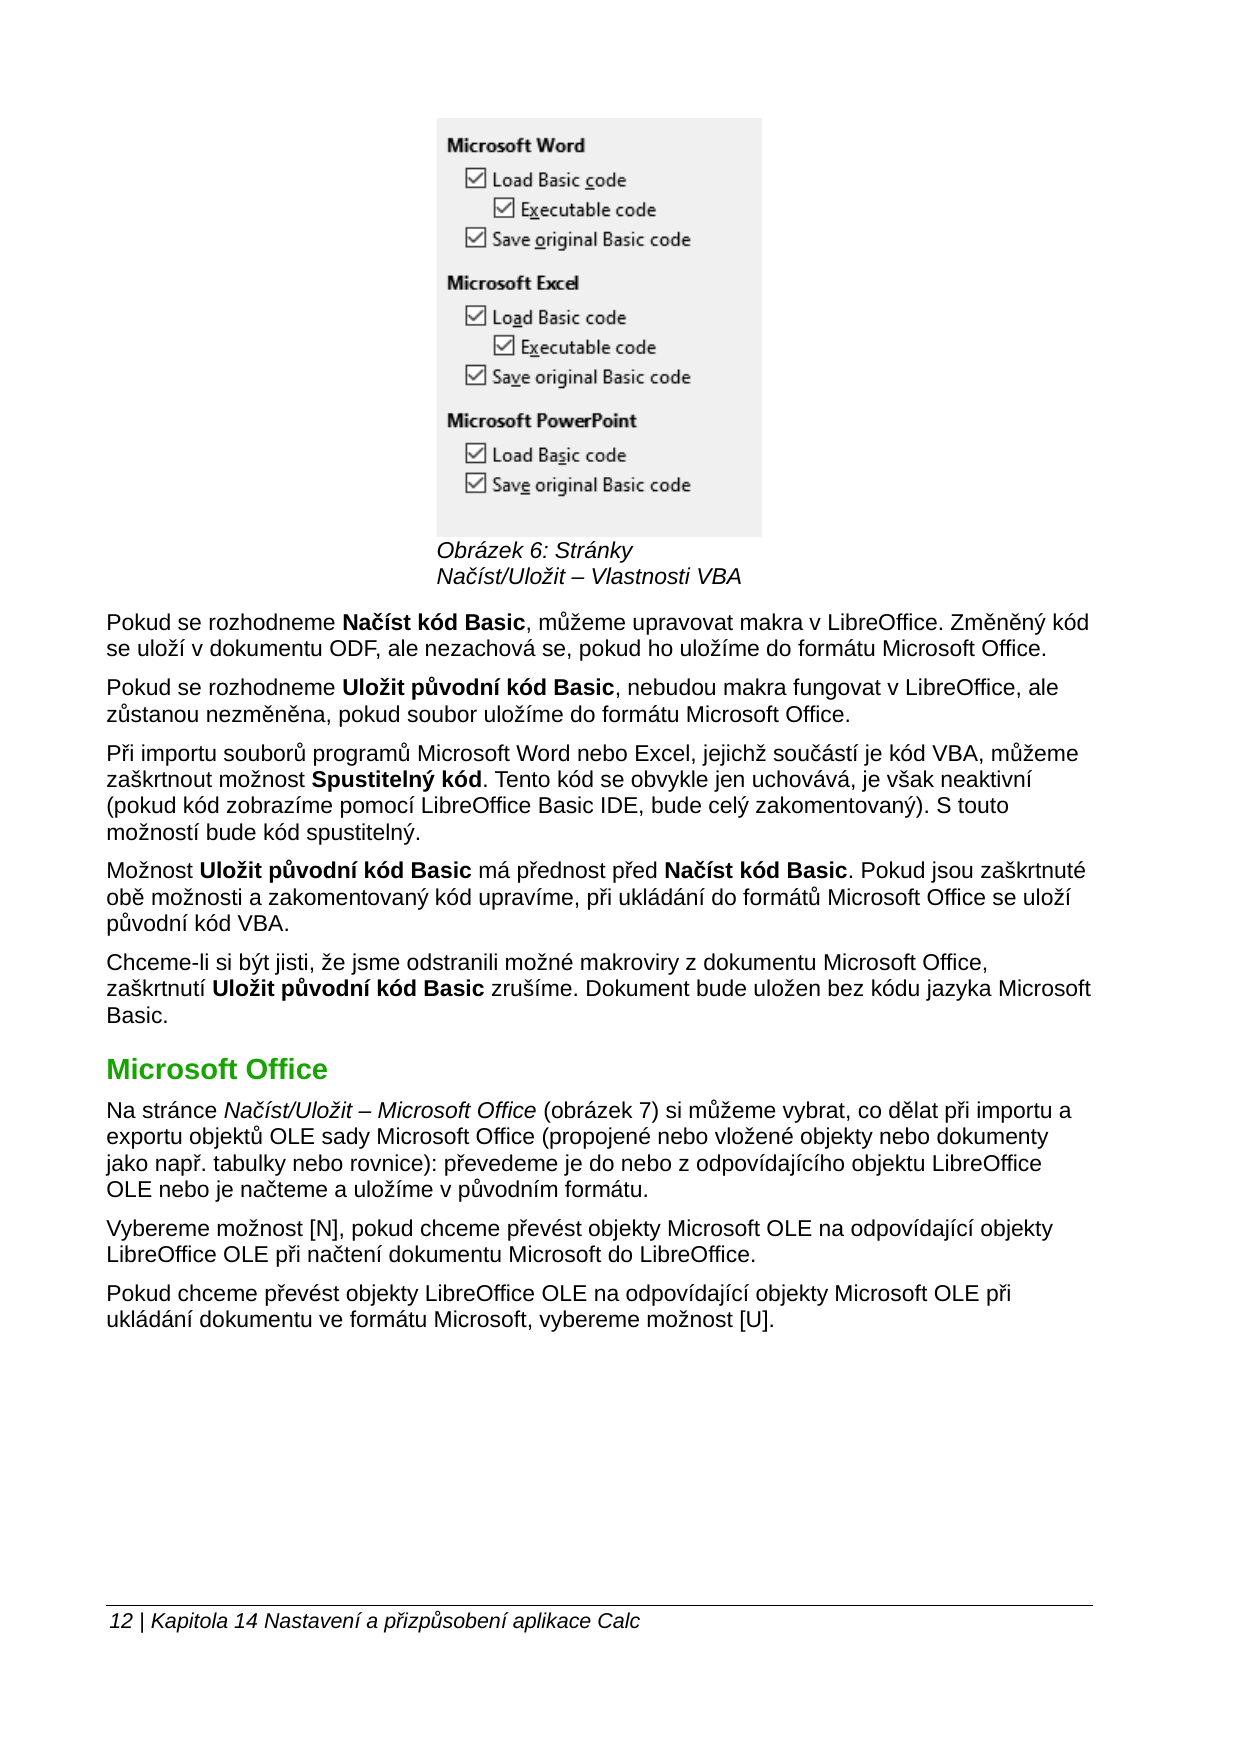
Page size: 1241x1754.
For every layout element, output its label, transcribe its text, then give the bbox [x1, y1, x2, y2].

text Možnost Uložit původní kód Basic má přednost před Načíst kód Basic. Pokud jsou zaškrtnuté obě možnosti a zakomentovaný kód upravíme, při ukládání do formátů Microsoft Office se uloží původní kód VBA. [106, 857, 1093, 936]
text Chceme-li si být jisti, že jsme odstranili možné makroviry z dokumentu Microsoft Office, zaškrtnutí Uložit původní kód Basic zrušíme. Dokument bude uložen bez kódu jazyka Microsoft Basic. [106, 949, 1093, 1028]
text Pokud chceme převést objekty LibreOffice OLE na odpovídající objekty Microsoft OLE při ukládání dokumentu ve formátu Microsoft, vybereme možnost [U]. [106, 1280, 1093, 1333]
text Při importu souborů programů Microsoft Word nebo Excel, jejichž součástí je kód VBA, můžeme zaškrtnout možnost Spustitelný kód. Tento kód se obvykle jen uchovává, je však neaktivní (pokud kód zobrazíme pomocí LibreOffice Basic IDE, bude celý zakomentovaný). S touto možností bude kód spustitelný. [106, 739, 1093, 845]
text Pokud se rozhodneme Uložit původní kód Basic, nebudou makra fungovat v LibreOffice, ale zůstanou nezměněna, pokud soubor uložíme do formátu Microsoft Office. [106, 674, 1093, 727]
text Obrázek 6: Stránky Načíst/Uložit – Vlastnosti VBA [436, 537, 762, 589]
picture [436, 118, 763, 537]
subtitle Microsoft Office [106, 1052, 1093, 1085]
text Vybereme možnost [N], pokud chceme převést objekty Microsoft OLE na odpovídající objekty LibreOffice OLE při načtení dokumentu Microsoft do LibreOffice. [106, 1215, 1093, 1268]
text Na stránce Načíst/Uložit – Microsoft Office (obrázek 7) si můžeme vybrat, co dělat při importu a exportu objektů OLE sady Microsoft Office (propojené nebo vložené objekty nebo dokumenty jako např. tabulky nebo rovnice): převedeme je do nebo z odpovídajícího objektu LibreOffice OLE nebo je načteme a uložíme v původním formátu. [106, 1097, 1093, 1202]
text Pokud se rozhodneme Načíst kód Basic, můžeme upravovat makra v LibreOffice. Změněný kód se uloží v dokumentu ODF, ale nezachová se, pokud ho uložíme do formátu Microsoft Office. [106, 609, 1093, 662]
